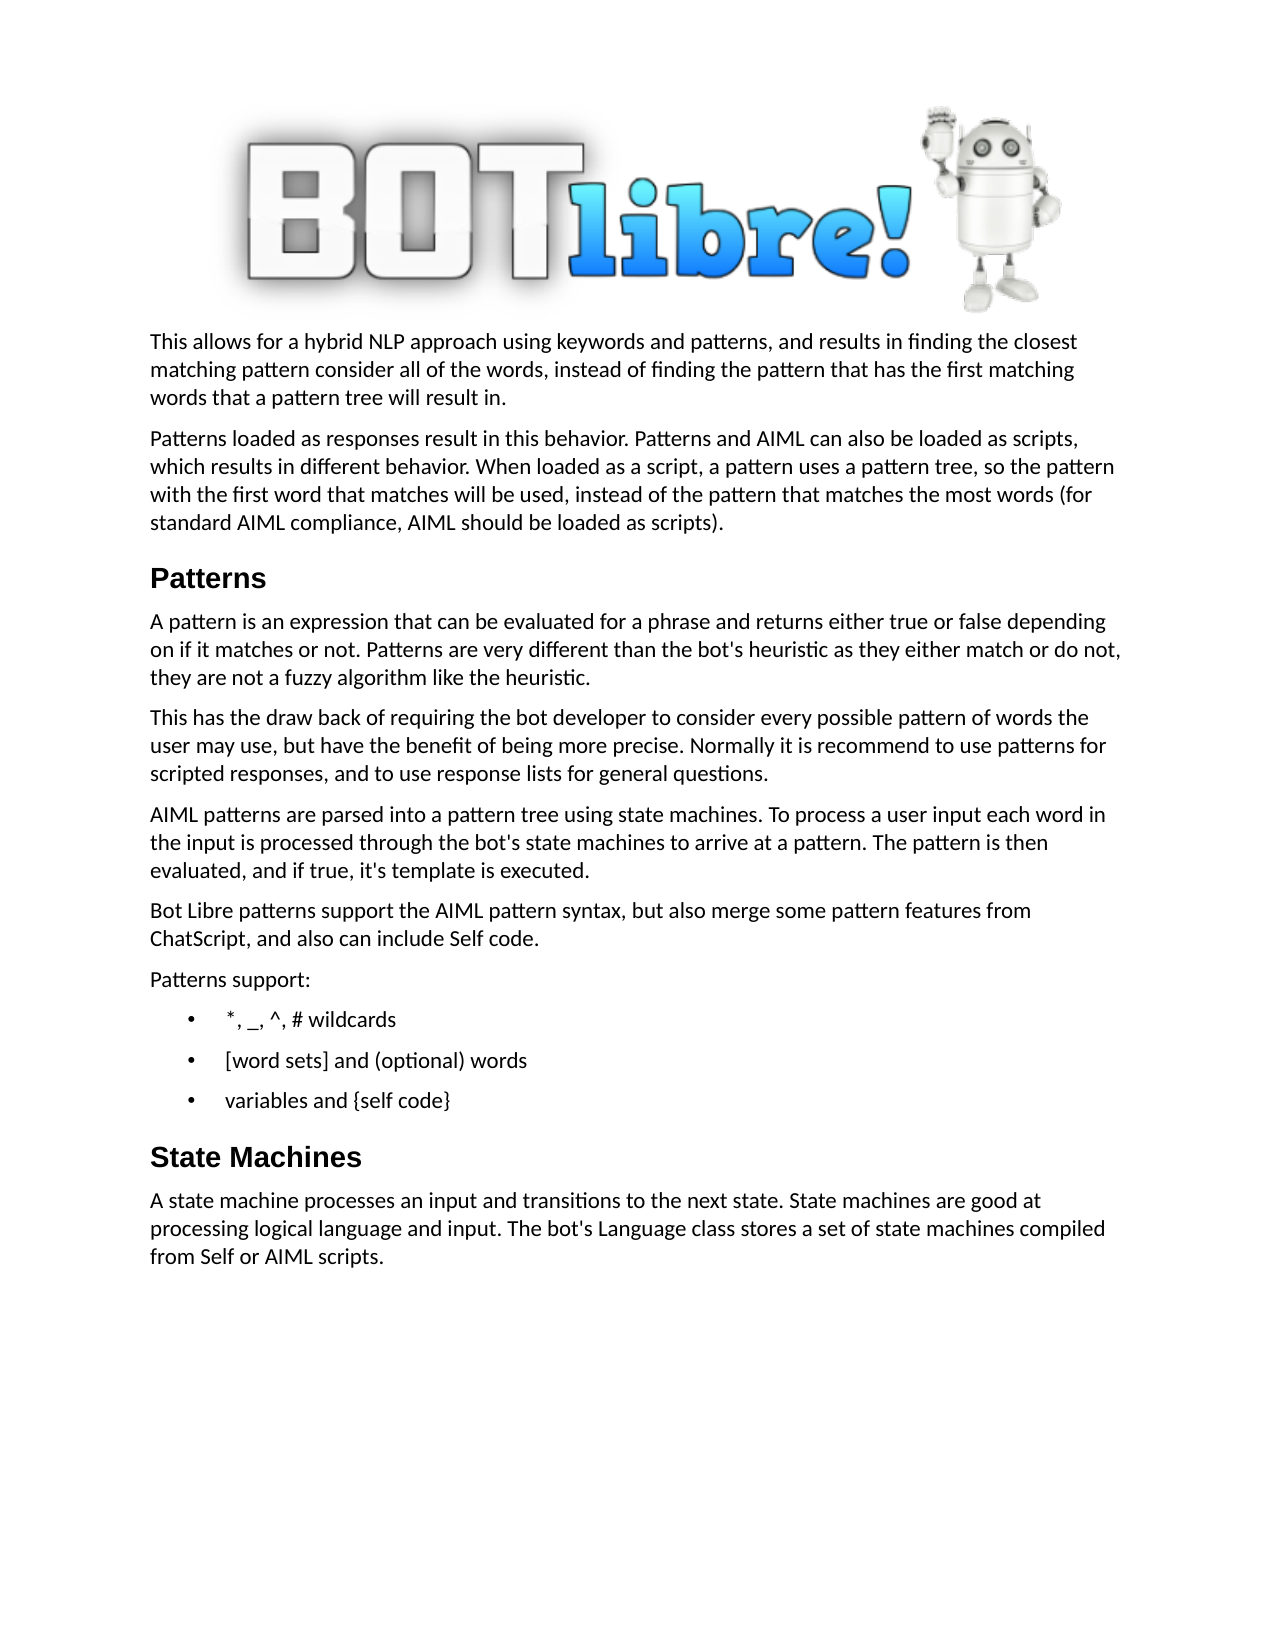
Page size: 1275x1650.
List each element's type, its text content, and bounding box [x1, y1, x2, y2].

list variables and {self code} [187, 1087, 1125, 1115]
text This allows for a hybrid NLP approach using keywords and patterns, and results in finding the closest matching pattern consider all of the words, instead of finding the pattern that has the first matching words that a pattern tree will result in. [150, 327, 1125, 411]
list *, _, ^, # wildcards [187, 1006, 1125, 1034]
text A state machine processes an input and transitions to the next state. State machines are good at processing logical language and input. The bot's Language class stores a set of state machines compiled from Self or AIML scripts. [150, 1186, 1125, 1270]
subtitle State Machines [150, 1140, 1125, 1173]
text AIML patterns are parsed into a pattern tree using state machines. To process a user input each word in the input is processed through the bot's state machines to arrive at a pattern. The pattern is then evaluated, and if true, it's template is executed. [150, 800, 1125, 884]
text A pattern is an expression that can be evaluated for a phrase and returns either true or false depending on if it matches or not. Patterns are very different than the bot's heuristic as they either match or do not, they are not a fuzzy algorithm like the heuristic. [150, 607, 1125, 691]
list [word sets] and (optional) words [187, 1046, 1125, 1074]
text Patterns loaded as responses result in this behavior. Patterns and AIML can also be loaded as scripts, which results in different behavior. When loaded as a script, a pattern uses a pattern tree, so the pattern with the first word that matches will be used, instead of the pattern that matches the most words (for standard AIML compliance, AIML should be loaded as scripts). [150, 424, 1125, 536]
subtitle Patterns [150, 561, 1125, 594]
picture [207, 103, 1068, 321]
text Patterns support: [150, 965, 1125, 993]
text This has the draw back of requiring the bot developer to consider every possible pattern of words the user may use, but have the benefit of being more precise. Normally it is recommend to use patterns for scripted responses, and to use response lists for general questions. [150, 703, 1125, 787]
text Bot Libre patterns support the AIML pattern syntax, but also merge some pattern features from ChatScript, and also can include Self code. [150, 897, 1125, 953]
